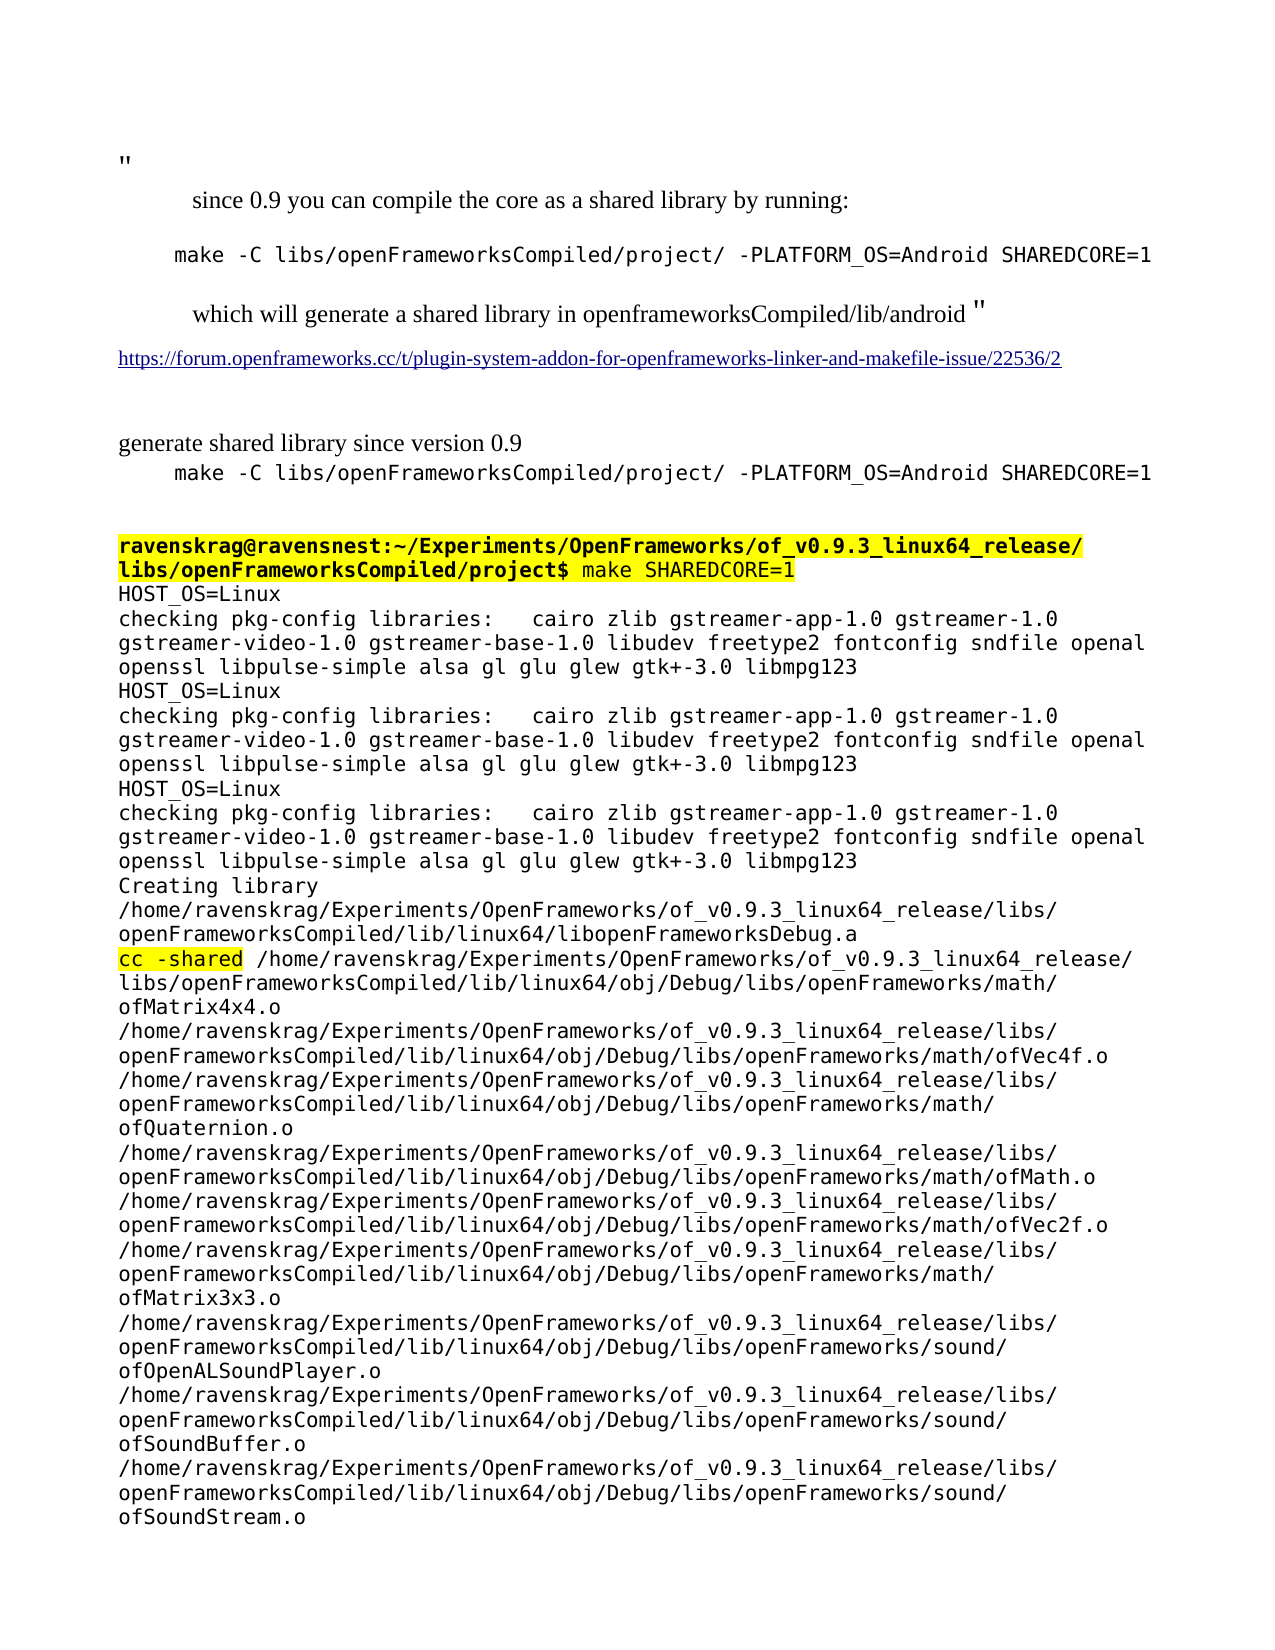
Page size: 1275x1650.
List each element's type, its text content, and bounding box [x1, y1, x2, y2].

text which will generate a shared library in openframeworksCompiled/lib/android " [118, 291, 1157, 329]
text cc -shared /home/ravenskrag/Experiments/OpenFrameworks/of_v0.9.3_linux64_release/libs/openFrameworksCompiled/lib/linux64/obj/Debug/libs/openFrameworks/math/ofMatrix4x4.o /home/ravenskrag/Experiments/OpenFrameworks/of_v0.9.3_linux64_release/libs/openFrameworksCompiled/lib/linux64/obj/Debug/libs/openFrameworks/math/ofVec4f.o /home/ravenskrag/Experiments/OpenFrameworks/of_v0.9.3_linux64_release/libs/openFrameworksCompiled/lib/linux64/obj/Debug/libs/openFrameworks/math/ofQuaternion.o /home/ravenskrag/Experiments/OpenFrameworks/of_v0.9.3_linux64_release/libs/openFrameworksCompiled/lib/linux64/obj/Debug/libs/openFrameworks/math/ofMath.o /home/ravenskrag/Experiments/OpenFrameworks/of_v0.9.3_linux64_release/libs/openFrameworksCompiled/lib/linux64/obj/Debug/libs/openFrameworks/math/ofVec2f.o /home/ravenskrag/Experiments/OpenFrameworks/of_v0.9.3_linux64_release/libs/openFrameworksCompiled/lib/linux64/obj/Debug/libs/openFrameworks/math/ofMatrix3x3.o /home/ravenskrag/Experiments/OpenFrameworks/of_v0.9.3_linux64_release/libs/openFrameworksCompiled/lib/linux64/obj/Debug/libs/openFrameworks/sound/ofOpenALSoundPlayer.o /home/ravenskrag/Experiments/OpenFrameworks/of_v0.9.3_linux64_release/libs/openFrameworksCompiled/lib/linux64/obj/Debug/libs/openFrameworks/sound/ofSoundBuffer.o /home/ravenskrag/Experiments/OpenFrameworks/of_v0.9.3_linux64_release/libs/openFrameworksCompiled/lib/linux64/obj/Debug/libs/openFrameworks/sound/ofSoundStream.o [118, 947, 1157, 1529]
text make -C libs/openFrameworksCompiled/project/ -PLATFORM_OS=Android SHAREDCORE=1 [118, 243, 1157, 267]
text HOST_OS=Linux [118, 582, 1157, 607]
text generate shared library since version 0.9 [118, 428, 1157, 457]
text since 0.9 you can compile the core as a shared library by running: [118, 185, 1157, 214]
text checking pkg-config libraries: cairo zlib gstreamer-app-1.0 gstreamer-1.0 gstreamer-video-1.0 gstreamer-base-1.0 libudev freetype2 fontconfig sndfile openal openssl libpulse-simple alsa gl glu glew gtk+-3.0 libmpg123 [118, 607, 1157, 679]
text Creating library /home/ravenskrag/Experiments/OpenFrameworks/of_v0.9.3_linux64_release/libs/openFrameworksCompiled/lib/linux64/libopenFrameworksDebug.a [118, 874, 1157, 947]
text https://forum.openframeworks.cc/t/plugin-system-addon-for-openframeworks-linker-and-makefile-issue/22536/2 [118, 346, 1157, 370]
text ravenskrag@ravensnest:~/Experiments/OpenFrameworks/of_v0.9.3_linux64_release/libs/openFrameworksCompiled/project$ make SHAREDCORE=1 [118, 534, 1157, 582]
text checking pkg-config libraries: cairo zlib gstreamer-app-1.0 gstreamer-1.0 gstreamer-video-1.0 gstreamer-base-1.0 libudev freetype2 fontconfig sndfile openal openssl libpulse-simple alsa gl glu glew gtk+-3.0 libmpg123 [118, 704, 1157, 777]
text checking pkg-config libraries: cairo zlib gstreamer-app-1.0 gstreamer-1.0 gstreamer-video-1.0 gstreamer-base-1.0 libudev freetype2 fontconfig sndfile openal openssl libpulse-simple alsa gl glu glew gtk+-3.0 libmpg123 [118, 801, 1157, 874]
text HOST_OS=Linux [118, 679, 1157, 704]
text make -C libs/openFrameworksCompiled/project/ -PLATFORM_OS=Android SHAREDCORE=1 [118, 457, 1157, 485]
text " [118, 147, 1157, 185]
text HOST_OS=Linux [118, 777, 1157, 801]
